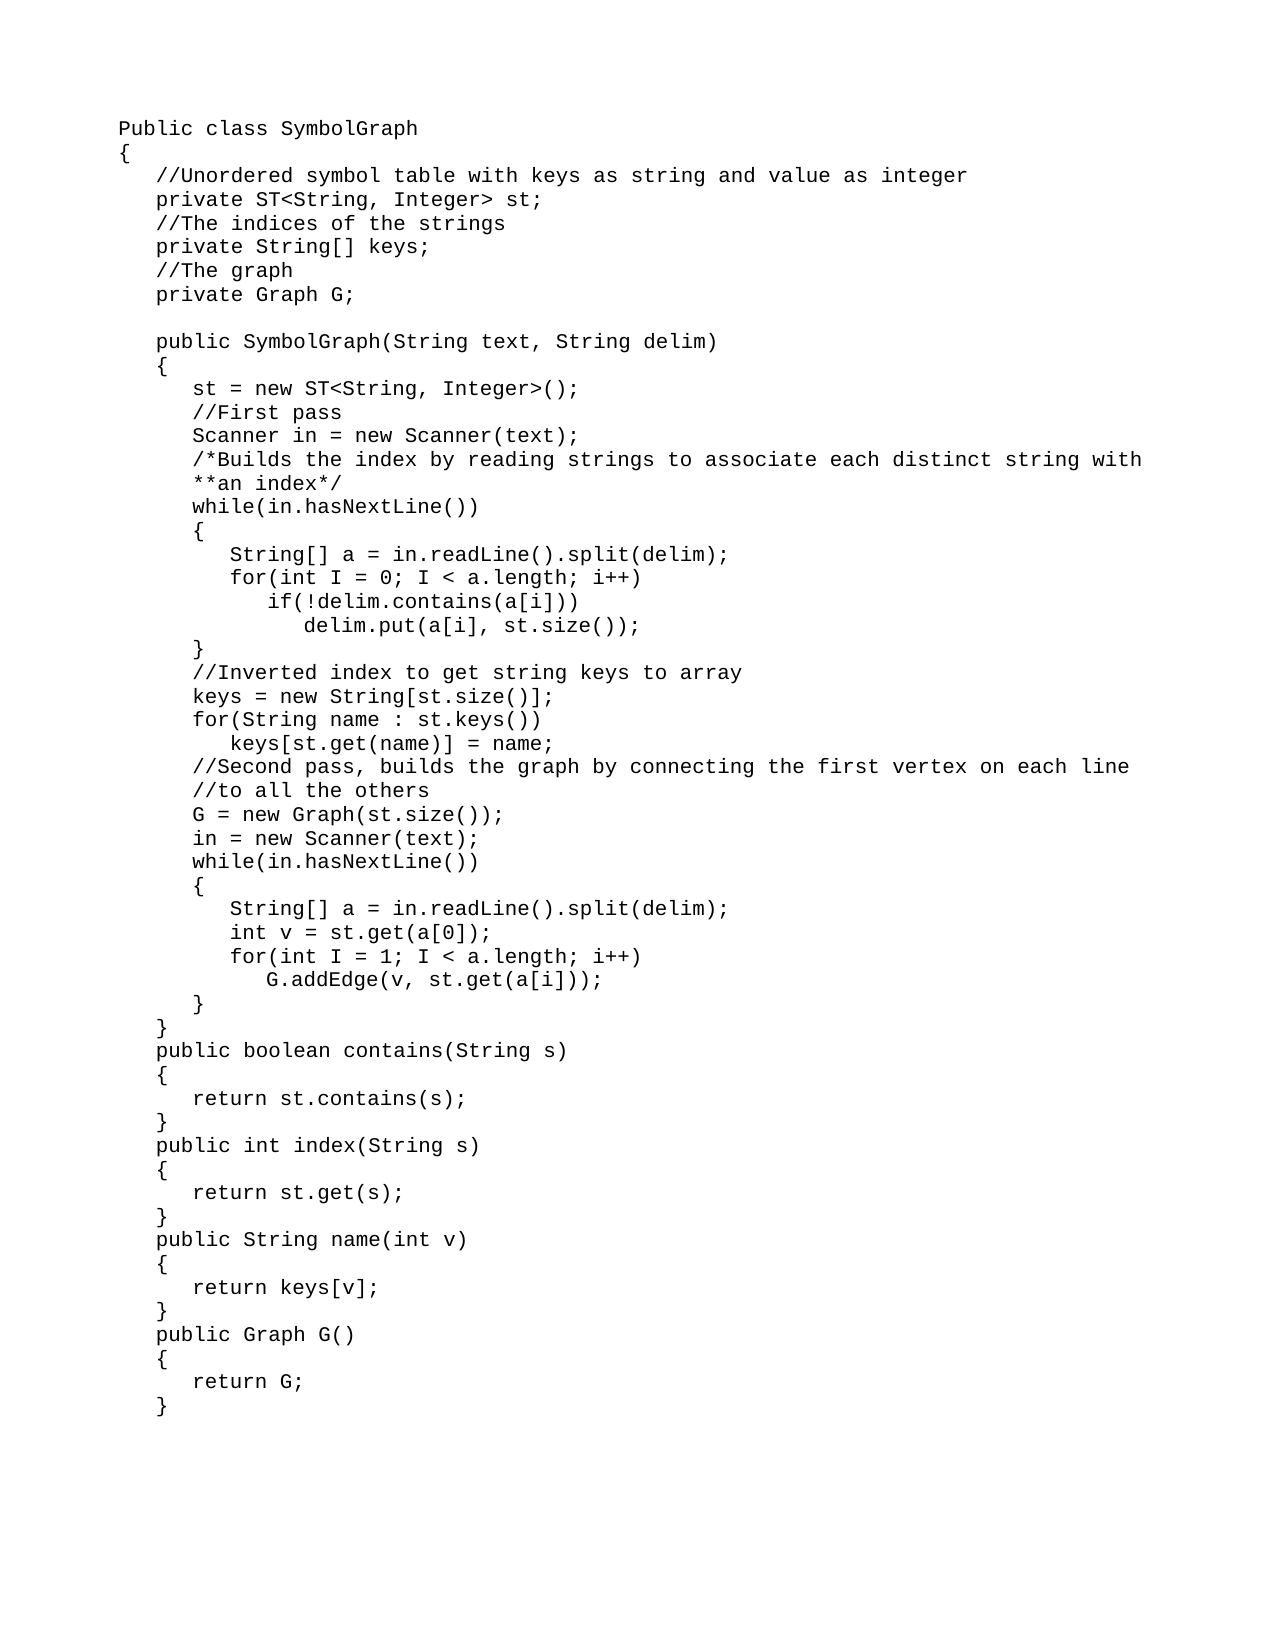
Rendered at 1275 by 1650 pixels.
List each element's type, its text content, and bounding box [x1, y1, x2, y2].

text int v = st.get(a[0]); [118, 922, 1157, 946]
text { [118, 354, 1157, 378]
text { [118, 875, 1157, 898]
text String[] a = in.readLine().split(delim); [118, 898, 1157, 922]
text public boolean contains(String s) [118, 1040, 1157, 1064]
text st = new ST<String, Integer>(); [118, 378, 1157, 402]
text keys = new String[st.size()]; [118, 686, 1157, 709]
text { [118, 142, 1157, 165]
text { [118, 1064, 1157, 1088]
text delim.put(a[i], st.size()); [118, 615, 1157, 638]
text return st.get(s); [118, 1182, 1157, 1206]
text while(in.hasNextLine()) [118, 851, 1157, 875]
text return keys[v]; [118, 1277, 1157, 1300]
text //Inverted index to get string keys to array [118, 662, 1157, 686]
text String[] a = in.readLine().split(delim); [118, 544, 1157, 567]
text G = new Graph(st.size()); [118, 804, 1157, 827]
text for(int I = 1; I < a.length; i++) [118, 946, 1157, 969]
text { [118, 1348, 1157, 1371]
text } [118, 1017, 1157, 1040]
text G.addEdge(v, st.get(a[i])); [118, 969, 1157, 993]
text keys[st.get(name)] = name; [118, 733, 1157, 757]
text { [118, 1253, 1157, 1277]
text **an index*/ [118, 473, 1157, 496]
text } [118, 993, 1157, 1017]
text /*Builds the index by reading strings to associate each distinct string with [118, 449, 1157, 473]
text //First pass [118, 402, 1157, 426]
text public Graph G() [118, 1324, 1157, 1348]
text public int index(String s) [118, 1135, 1157, 1158]
text return G; [118, 1371, 1157, 1395]
text Public class SymbolGraph [118, 118, 1157, 142]
text //The indices of the strings [118, 213, 1157, 236]
text } [118, 1300, 1157, 1324]
text return st.contains(s); [118, 1088, 1157, 1111]
text private Graph G; [118, 284, 1157, 307]
text public String name(int v) [118, 1229, 1157, 1253]
text for(String name : st.keys()) [118, 709, 1157, 733]
text private ST<String, Integer> st; [118, 189, 1157, 213]
text } [118, 1111, 1157, 1135]
text public SymbolGraph(String text, String delim) [118, 331, 1157, 354]
text } [118, 638, 1157, 662]
text //Unordered symbol table with keys as string and value as integer [118, 165, 1157, 189]
text Scanner in = new Scanner(text); [118, 426, 1157, 449]
text { [118, 520, 1157, 544]
text private String[] keys; [118, 236, 1157, 260]
text { [118, 1158, 1157, 1182]
text } [118, 1395, 1157, 1419]
text for(int I = 0; I < a.length; i++) [118, 567, 1157, 591]
text while(in.hasNextLine()) [118, 496, 1157, 520]
text //to all the others [118, 780, 1157, 804]
text //The graph [118, 260, 1157, 284]
text //Second pass, builds the graph by connecting the first vertex on each line [118, 757, 1157, 780]
text } [118, 1206, 1157, 1229]
text if(!delim.contains(a[i])) [118, 591, 1157, 615]
text in = new Scanner(text); [118, 827, 1157, 851]
